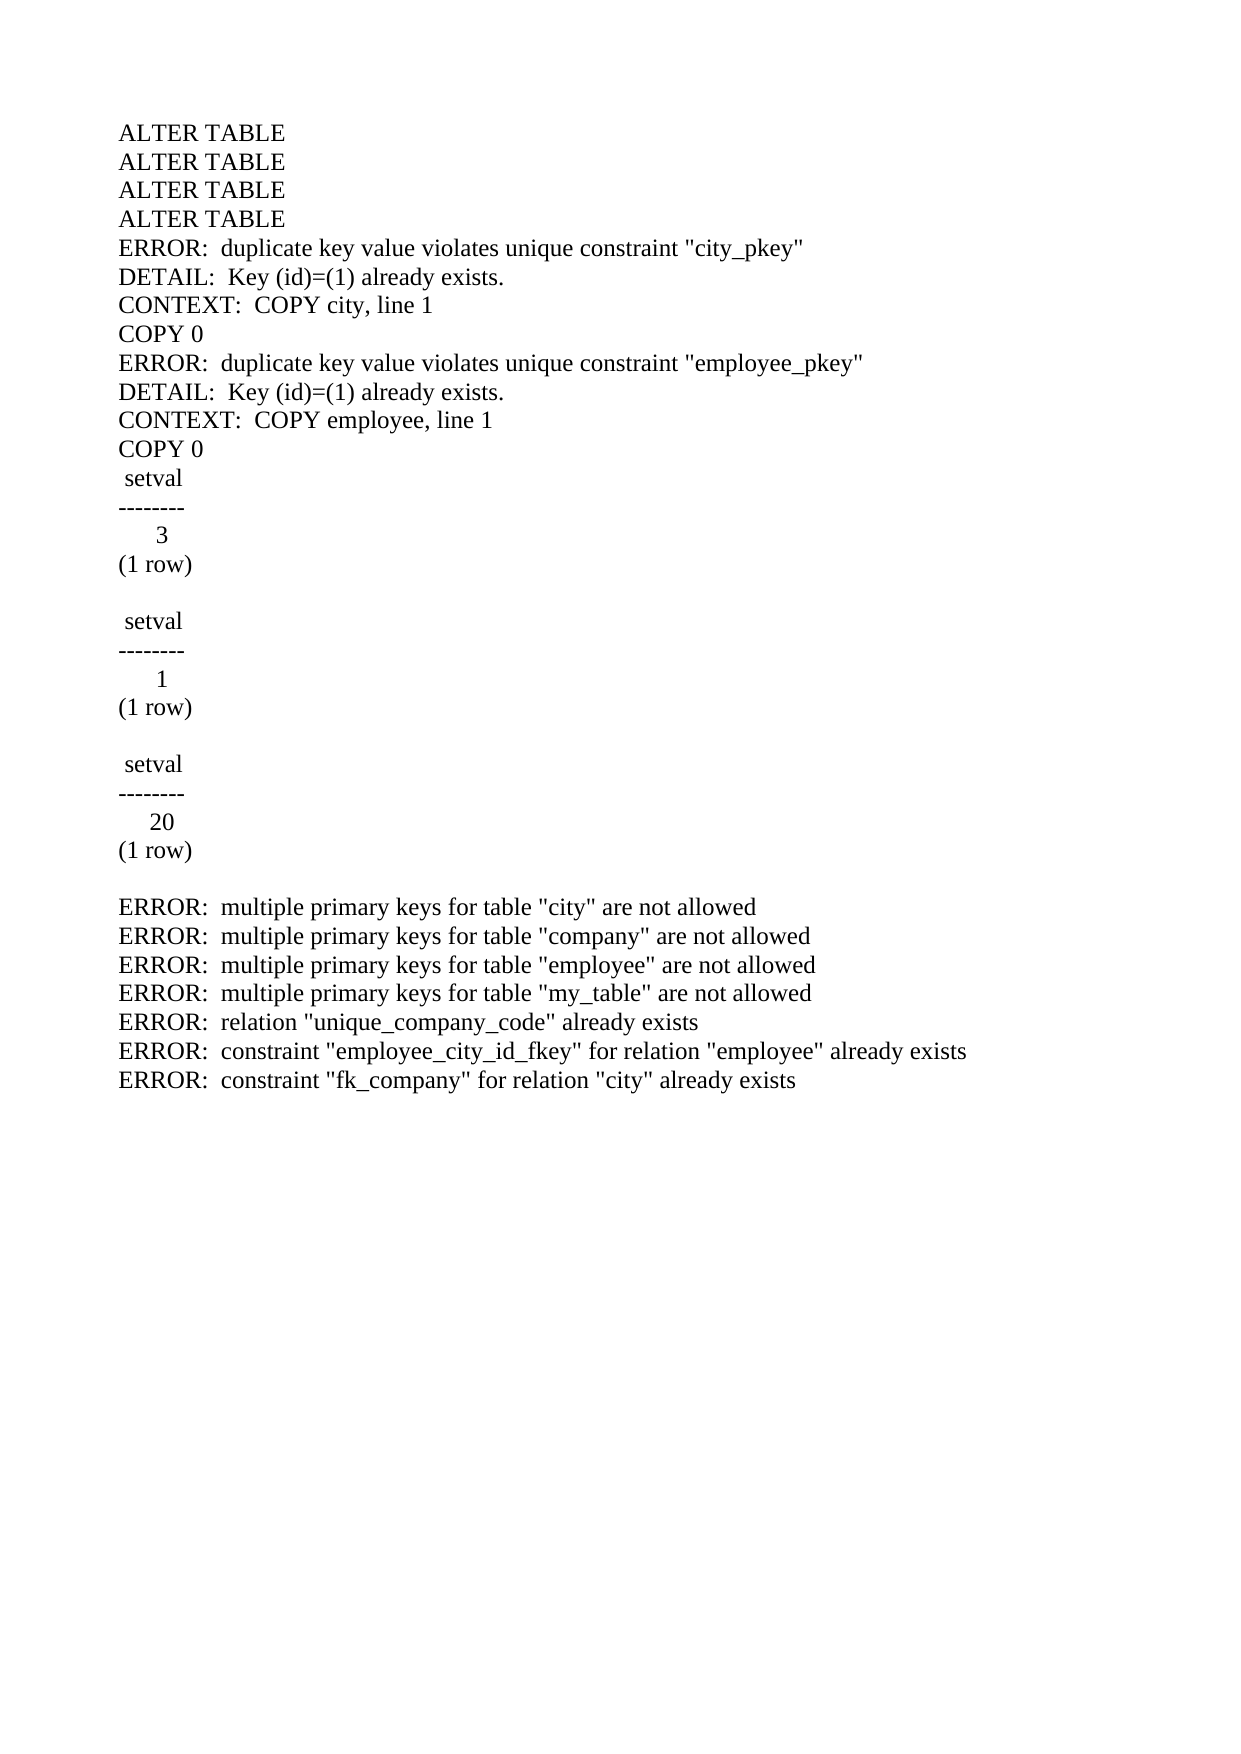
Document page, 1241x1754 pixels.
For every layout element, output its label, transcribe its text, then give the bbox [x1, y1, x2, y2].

text ERROR: constraint "employee_city_id_fkey" for relation "employee" already exists [118, 1036, 1122, 1065]
text (1 row) [118, 549, 1122, 578]
text -------- [118, 635, 1122, 664]
text CONTEXT: COPY employee, line 1 [118, 406, 1122, 434]
text 3 [118, 521, 1122, 549]
text ALTER TABLE [118, 176, 1122, 204]
text 20 [118, 807, 1122, 835]
text -------- [118, 778, 1122, 807]
text setval [118, 463, 1122, 492]
text setval [118, 749, 1122, 778]
text COPY 0 [118, 434, 1122, 463]
text ALTER TABLE [118, 204, 1122, 233]
text COPY 0 [118, 319, 1122, 348]
text setval [118, 606, 1122, 635]
text -------- [118, 492, 1122, 521]
text ERROR: multiple primary keys for table "my_table" are not allowed [118, 978, 1122, 1007]
text ERROR: duplicate key value violates unique constraint "city_pkey" [118, 233, 1122, 262]
text ALTER TABLE [118, 147, 1122, 176]
text (1 row) [118, 692, 1122, 721]
text (1 row) [118, 835, 1122, 864]
text ERROR: multiple primary keys for table "company" are not allowed [118, 921, 1122, 950]
text DETAIL: Key (id)=(1) already exists. [118, 262, 1122, 291]
text ERROR: multiple primary keys for table "employee" are not allowed [118, 950, 1122, 978]
text CONTEXT: COPY city, line 1 [118, 291, 1122, 319]
text ERROR: duplicate key value violates unique constraint "employee_pkey" [118, 348, 1122, 377]
text 1 [118, 664, 1122, 692]
text DETAIL: Key (id)=(1) already exists. [118, 377, 1122, 406]
text ERROR: constraint "fk_company" for relation "city" already exists [118, 1065, 1122, 1093]
text ERROR: relation "unique_company_code" already exists [118, 1007, 1122, 1036]
text ERROR: multiple primary keys for table "city" are not allowed [118, 892, 1122, 921]
text ALTER TABLE [118, 118, 1122, 147]
